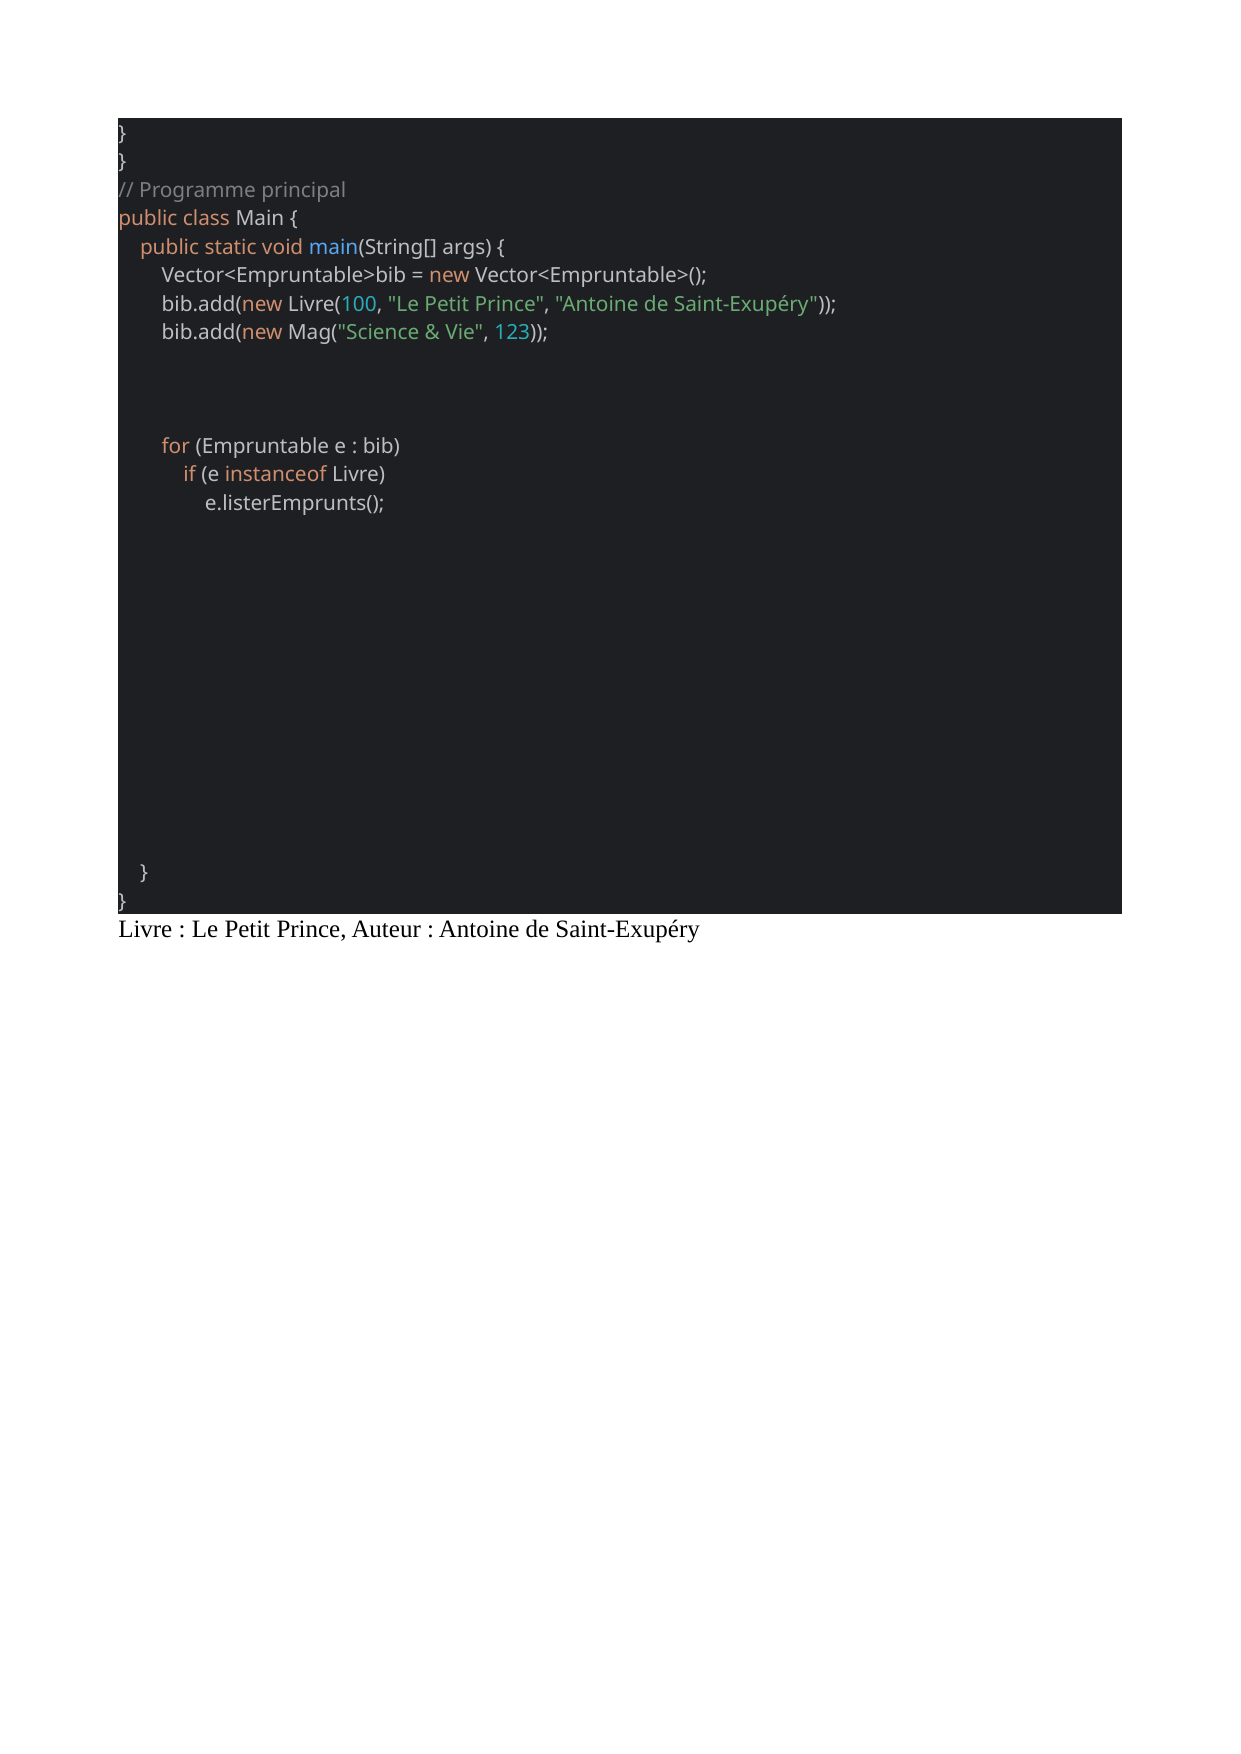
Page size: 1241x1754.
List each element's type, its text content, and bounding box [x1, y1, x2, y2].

text Livre : Le Petit Prince, Auteur : Antoine de Saint-Exupéry [118, 914, 1122, 943]
text } } // Programme principal public class Main { public static void main(String[] args) { Vector<Empruntable>bib = new Vector<Empruntable>(); bib.add(new Livre(100, "Le Petit Prince", "Antoine de Saint-Exupéry")); bib.add(new Mag("Science & Vie", 123)); for (Empruntable e : bib) if (e instanceof Livre) e.listerEmprunts(); } } [118, 118, 1122, 914]
